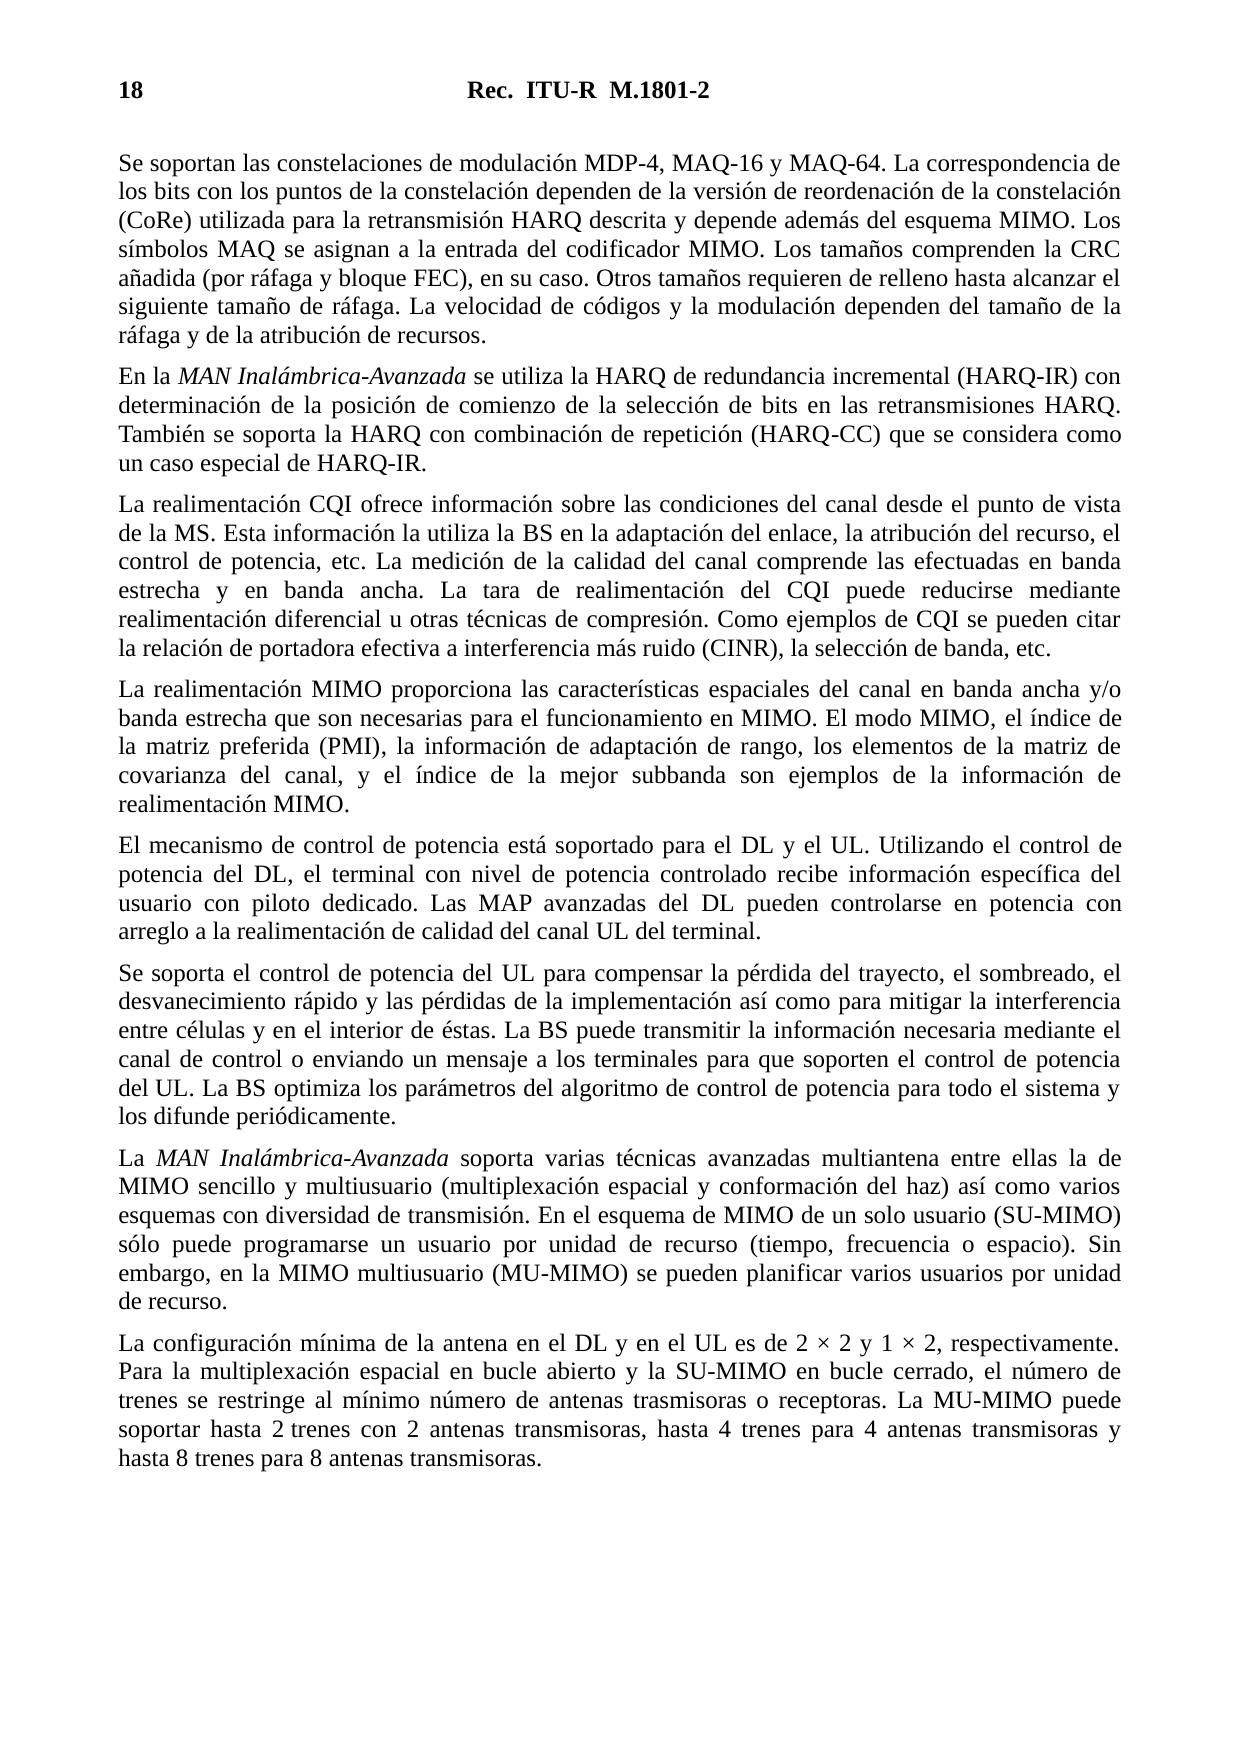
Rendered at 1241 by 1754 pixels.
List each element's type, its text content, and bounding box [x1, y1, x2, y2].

text La MAN Inalámbrica-Avanzada soporta varias técnicas avanzadas multiantena entre ellas la de MIMO sencillo y multiusuario (multiplexación espacial y conformación del haz) así como varios esquemas con diversidad de transmisión. En el esquema de MIMO de un solo usuario (SU-MIMO) sólo puede programarse un usuario por unidad de recurso (tiempo, frecuencia o espacio). Sin embargo, en la MIMO multiusuario (MU-MIMO) se pueden planificar varios usuarios por unidad de recurso. [118, 1143, 1122, 1315]
text La realimentación MIMO proporciona las características espaciales del canal en banda ancha y/o banda estrecha que son necesarias para el funcionamiento en MIMO. El modo MIMO, el índice de la matriz preferida (PMI), la información de adaptación de rango, los elementos de la matriz de covarianza del canal, y el índice de la mejor subbanda son ejemplos de la información de realimentación MIMO. [118, 674, 1122, 818]
text La realimentación CQI ofrece información sobre las condiciones del canal desde el punto de vista de la MS. Esta información la utiliza la BS en la adaptación del enlace, la atribución del recurso, el control de potencia, etc. La medición de la calidad del canal comprende las efectuadas en banda estrecha y en banda ancha. La tara de realimentación del CQI puede reducirse mediante realimentación diferencial u otras técnicas de compresión. Como ejemplos de CQI se pueden citar la relación de portadora efectiva a interferencia más ruido (CINR), la selección de banda, etc. [118, 489, 1122, 661]
text En la MAN Inalámbrica-Avanzada se utiliza la HARQ de redundancia incremental (HARQ-IR) con determinación de la posición de comienzo de la selección de bits en las retransmisiones HARQ. También se soporta la HARQ con combinación de repetición (HARQ‑CC) que se considera como un caso especial de HARQ-IR. [118, 361, 1122, 476]
text Se soportan las constelaciones de modulación MDP-4, MAQ-16 y MAQ-64. La correspondencia de los bits con los puntos de la constelación dependen de la versión de reordenación de la constelación (CoRe) utilizada para la retransmisión HARQ descrita y depende además del esquema MIMO. Los símbolos MAQ se asignan a la entrada del codificador MIMO. Los tamaños comprenden la CRC añadida (por ráfaga y bloque FEC), en su caso. Otros tamaños requieren de relleno hasta alcanzar el siguiente tamaño de ráfaga. La velocidad de códigos y la modulación dependen del tamaño de la ráfaga y de la atribución de recursos. [118, 148, 1122, 349]
text Se soporta el control de potencia del UL para compensar la pérdida del trayecto, el sombreado, el desvanecimiento rápido y las pérdidas de la implementación así como para mitigar la interferencia entre células y en el interior de éstas. La BS puede transmitir la información necesaria mediante el canal de control o enviando un mensaje a los terminales para que soporten el control de potencia del UL. La BS optimiza los parámetros del algoritmo de control de potencia para todo el sistema y los difunde periódicamente. [118, 958, 1122, 1130]
text El mecanismo de control de potencia está soportado para el DL y el UL. Utilizando el control de potencia del DL, el terminal con nivel de potencia controlado recibe información específica del usuario con piloto dedicado. Las MAP avanzadas del DL pueden controlarse en potencia con arreglo a la realimentación de calidad del canal UL del terminal. [118, 830, 1122, 945]
text La configuración mínima de la antena en el DL y en el UL es de 2 × 2 y 1 × 2, respectivamente. Para la multiplexación espacial en bucle abierto y la SU-MIMO en bucle cerrado, el número de trenes se restringe al mínimo número de antenas trasmisoras o receptoras. La MU-MIMO puede soportar hasta 2 trenes con 2 antenas transmisoras, hasta 4 trenes para 4 antenas transmisoras y hasta 8 trenes para 8 antenas transmisoras. [118, 1328, 1122, 1471]
